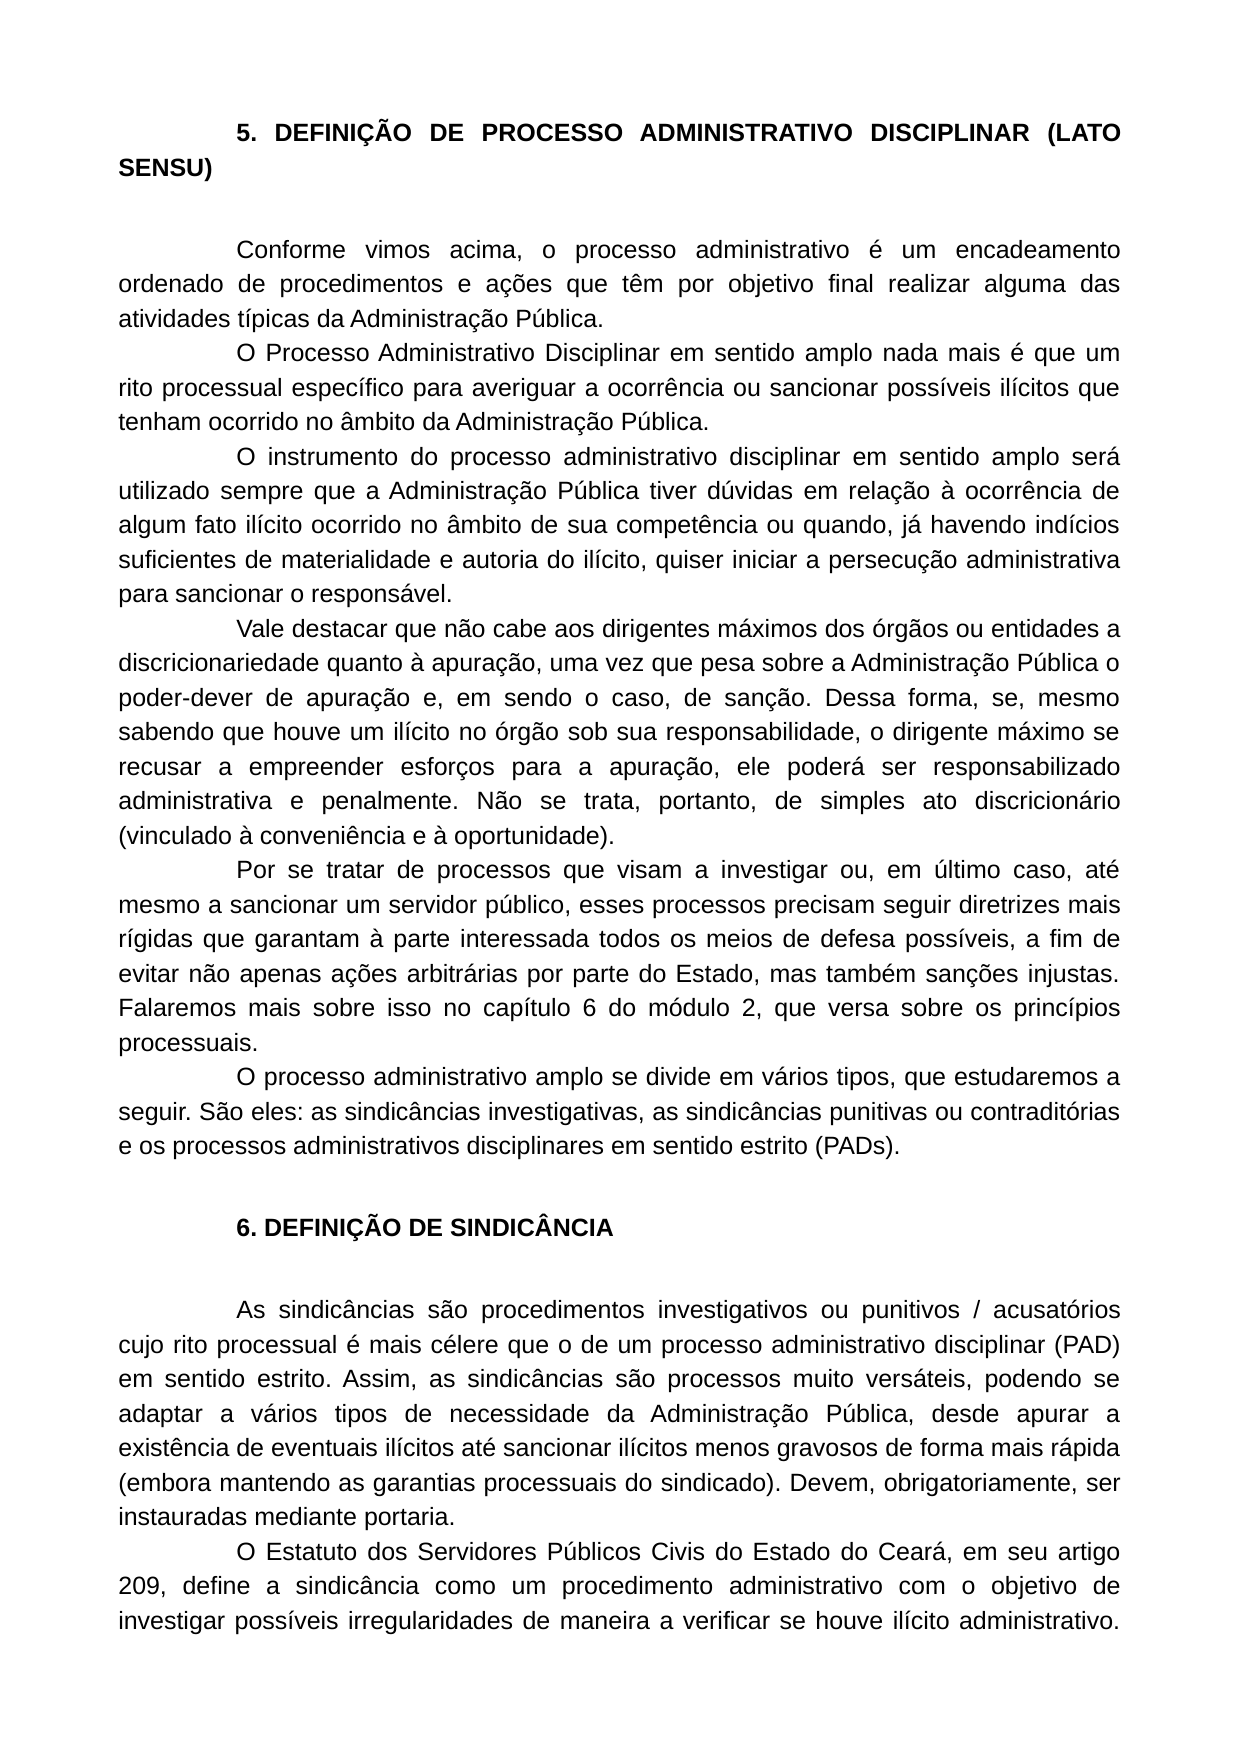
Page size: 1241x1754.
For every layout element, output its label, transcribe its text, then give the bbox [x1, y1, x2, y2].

text 5. DEFINIÇÃO DE PROCESSO ADMINISTRATIVO DISCIPLINAR (LATO SENSU) [118, 118, 1122, 181]
text O Processo Administrativo Disciplinar em sentido amplo nada mais é que um rito processual específico para averiguar a ocorrência ou sancionar possíveis ilícitos que tenham ocorrido no âmbito da Administração Pública. [118, 338, 1122, 436]
text O Estatuto dos Servidores Públicos Civis do Estado do Ceará, em seu artigo 209, define a sindicância como um procedimento administrativo com o objetivo de investigar possíveis irregularidades de maneira a verificar se houve ilícito administrativo. [118, 1537, 1122, 1634]
text Por se tratar de processos que visam a investigar ou, em último caso, até mesmo a sancionar um servidor público, esses processos precisam seguir diretrizes mais rígidas que garantam à parte interessada todos os meios de defesa possíveis, a fim de evitar não apenas ações arbitrárias por parte do Estado, mas também sanções injustas. Falaremos mais sobre isso no capítulo 6 do módulo 2, que versa sobre os princípios processuais. [118, 855, 1122, 1056]
text Vale destacar que não cabe aos dirigentes máximos dos órgãos ou entidades a discricionariedade quanto à apuração, uma vez que pesa sobre a Administração Pública o poder-dever de apuração e, em sendo o caso, de sanção. Dessa forma, se, mesmo sabendo que houve um ilícito no órgão sob sua responsabilidade, o dirigente máximo se recusar a empreender esforços para a apuração, ele poderá ser responsabilizado administrativa e penalmente. Não se trata, portanto, de simples ato discricionário (vinculado à conveniência e à oportunidade). [118, 614, 1122, 849]
text 6. DEFINIÇÃO DE SINDICÂNCIA [118, 1213, 1122, 1242]
text As sindicâncias são procedimentos investigativos ou punitivos / acusatórios cujo rito processual é mais célere que o de um processo administrativo disciplinar (PAD) em sentido estrito. Assim, as sindicâncias são processos muito versáteis, podendo se adaptar a vários tipos de necessidade da Administração Pública, desde apurar a existência de eventuais ilícitos até sancionar ilícitos menos gravosos de forma mais rápida (embora mantendo as garantias processuais do sindicado). Devem, obrigatoriamente, ser instauradas mediante portaria. [118, 1295, 1122, 1531]
text O instrumento do processo administrativo disciplinar em sentido amplo será utilizado sempre que a Administração Pública tiver dúvidas em relação à ocorrência de algum fato ilícito ocorrido no âmbito de sua competência ou quando, já havendo indícios suficientes de materialidade e autoria do ilícito, quiser iniciar a persecução administrativa para sancionar o responsável. [118, 442, 1122, 608]
text Conforme vimos acima, o processo administrativo é um encadeamento ordenado de procedimentos e ações que têm por objetivo final realizar alguma das atividades típicas da Administração Pública. [118, 235, 1122, 332]
text O processo administrativo amplo se divide em vários tipos, que estudaremos a seguir. São eles: as sindicâncias investigativas, as sindicâncias punitivas ou contraditórias e os processos administrativos disciplinares em sentido estrito (PADs). [118, 1062, 1122, 1160]
